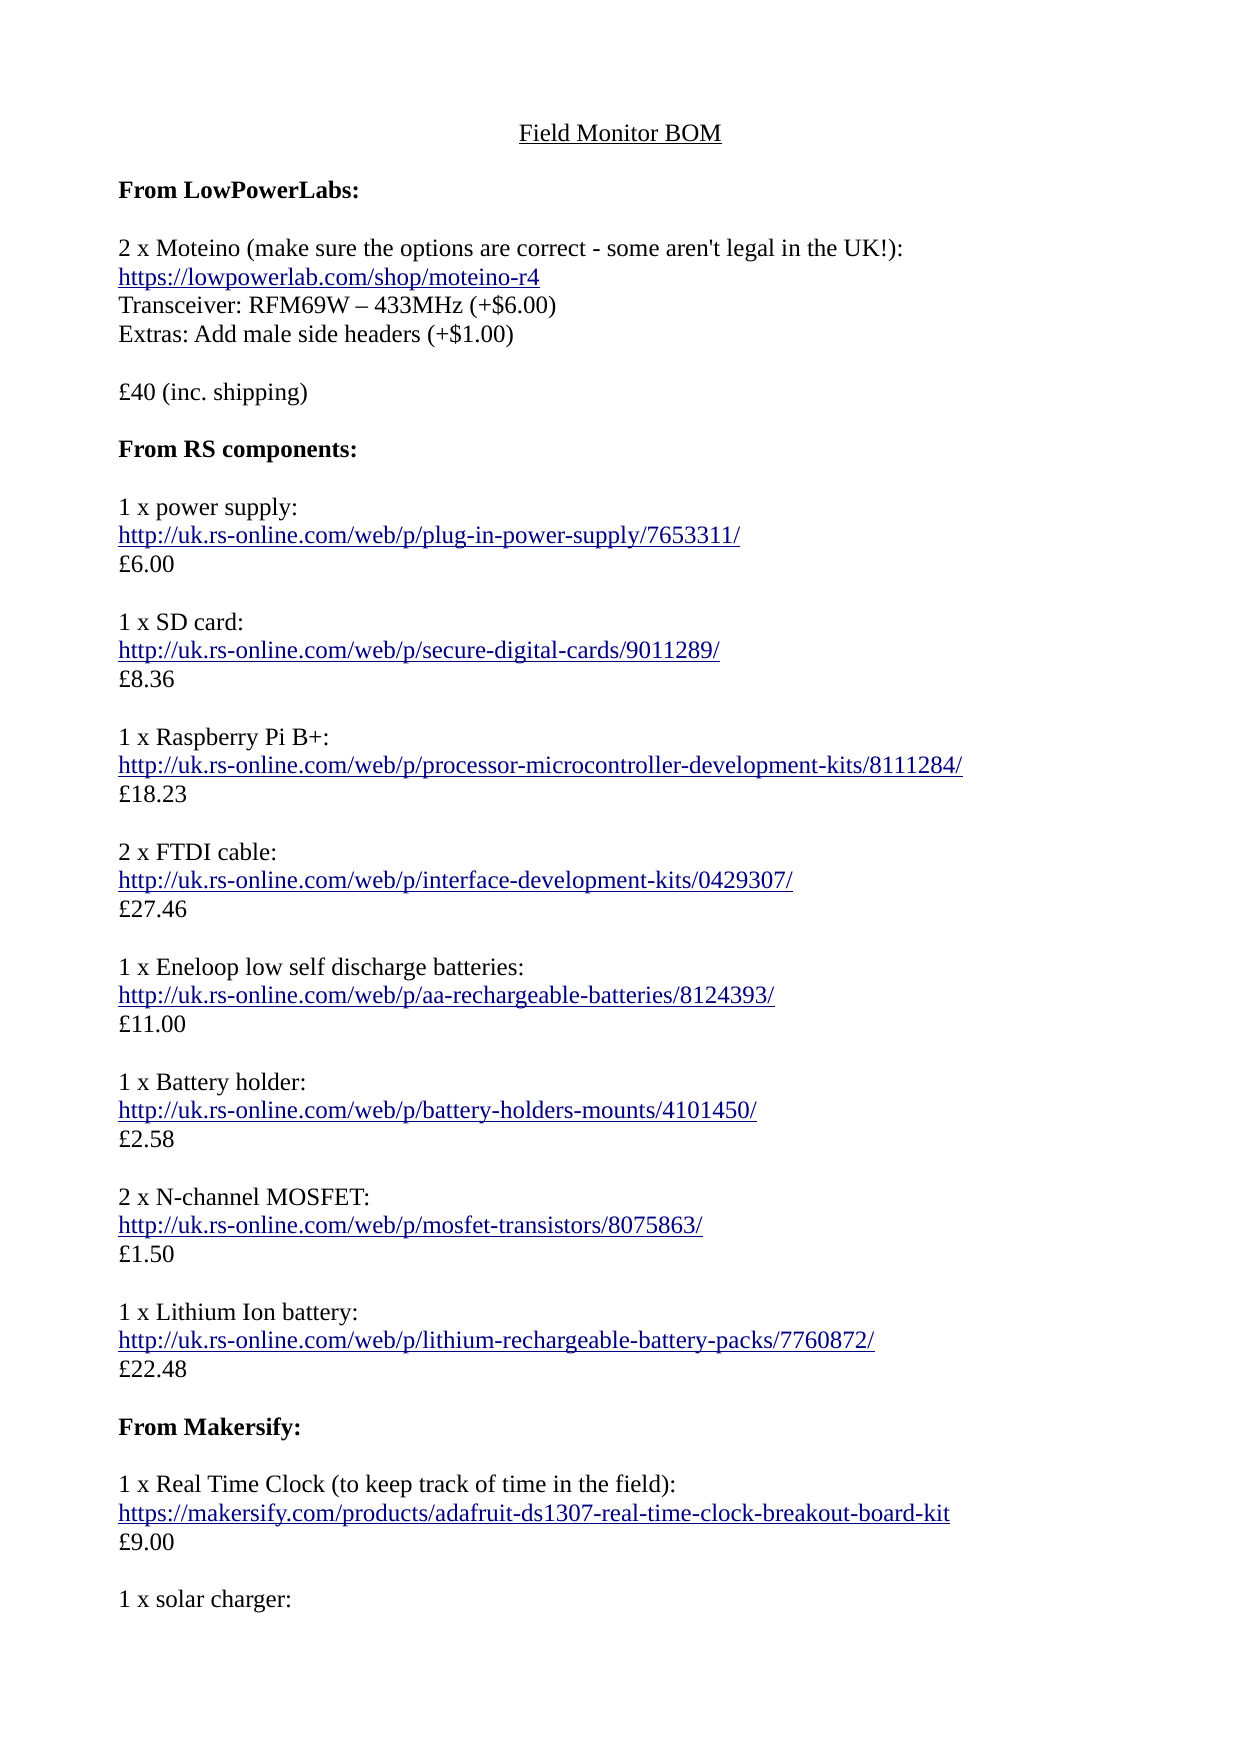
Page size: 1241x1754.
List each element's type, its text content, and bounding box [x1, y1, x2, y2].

text £8.36 [118, 664, 1122, 693]
text http://uk.rs-online.com/web/p/interface-development-kits/0429307/ [118, 866, 1122, 894]
text http://uk.rs-online.com/web/p/processor-microcontroller-development-kits/8111284/ [118, 751, 1122, 779]
text Field Monitor BOM [118, 118, 1122, 147]
text £1.50 [118, 1239, 1122, 1268]
text 2 x N-channel MOSFET: [118, 1182, 1122, 1211]
text 1 x Lithium Ion battery: [118, 1297, 1122, 1326]
text From RS components: [118, 434, 1122, 463]
text http://uk.rs-online.com/web/p/plug-in-power-supply/7653311/ [118, 521, 1122, 549]
text http://uk.rs-online.com/web/p/mosfet-transistors/8075863/ [118, 1211, 1122, 1239]
text http://uk.rs-online.com/web/p/battery-holders-mounts/4101450/ [118, 1096, 1122, 1124]
text £22.48 [118, 1354, 1122, 1383]
text From LowPowerLabs: [118, 176, 1122, 204]
text 1 x SD card: [118, 607, 1122, 636]
text 1 x power supply: [118, 492, 1122, 521]
text £18.23 [118, 779, 1122, 808]
text 2 x Moteino (make sure the options are correct - some aren't legal in the UK!): [118, 233, 1122, 262]
text http://uk.rs-online.com/web/p/secure-digital-cards/9011289/ [118, 636, 1122, 664]
text From Makersify: [118, 1412, 1122, 1441]
text £40 (inc. shipping) [118, 377, 1122, 406]
text 1 x Eneloop low self discharge batteries: [118, 952, 1122, 981]
text 2 x FTDI cable: [118, 837, 1122, 866]
text http://uk.rs-online.com/web/p/lithium-rechargeable-battery-packs/7760872/ [118, 1326, 1122, 1354]
text http://uk.rs-online.com/web/p/aa-rechargeable-batteries/8124393/ [118, 981, 1122, 1009]
text https://makersify.com/products/adafruit-ds1307-real-time-clock-breakout-board-kit [118, 1498, 1122, 1527]
text 1 x Raspberry Pi B+: [118, 722, 1122, 751]
text £27.46 [118, 894, 1122, 923]
text 1 x Battery holder: [118, 1067, 1122, 1096]
text 1 x Real Time Clock (to keep track of time in the field): [118, 1469, 1122, 1498]
text £2.58 [118, 1124, 1122, 1153]
text https://lowpowerlab.com/shop/moteino-r4 [118, 262, 1122, 291]
text Transceiver: RFM69W – 433MHz (+$6.00) [118, 291, 1122, 319]
text Extras: Add male side headers (+$1.00) [118, 319, 1122, 348]
text 1 x solar charger: [118, 1584, 1122, 1613]
text £6.00 [118, 549, 1122, 578]
text £11.00 [118, 1009, 1122, 1038]
text £9.00 [118, 1527, 1122, 1556]
